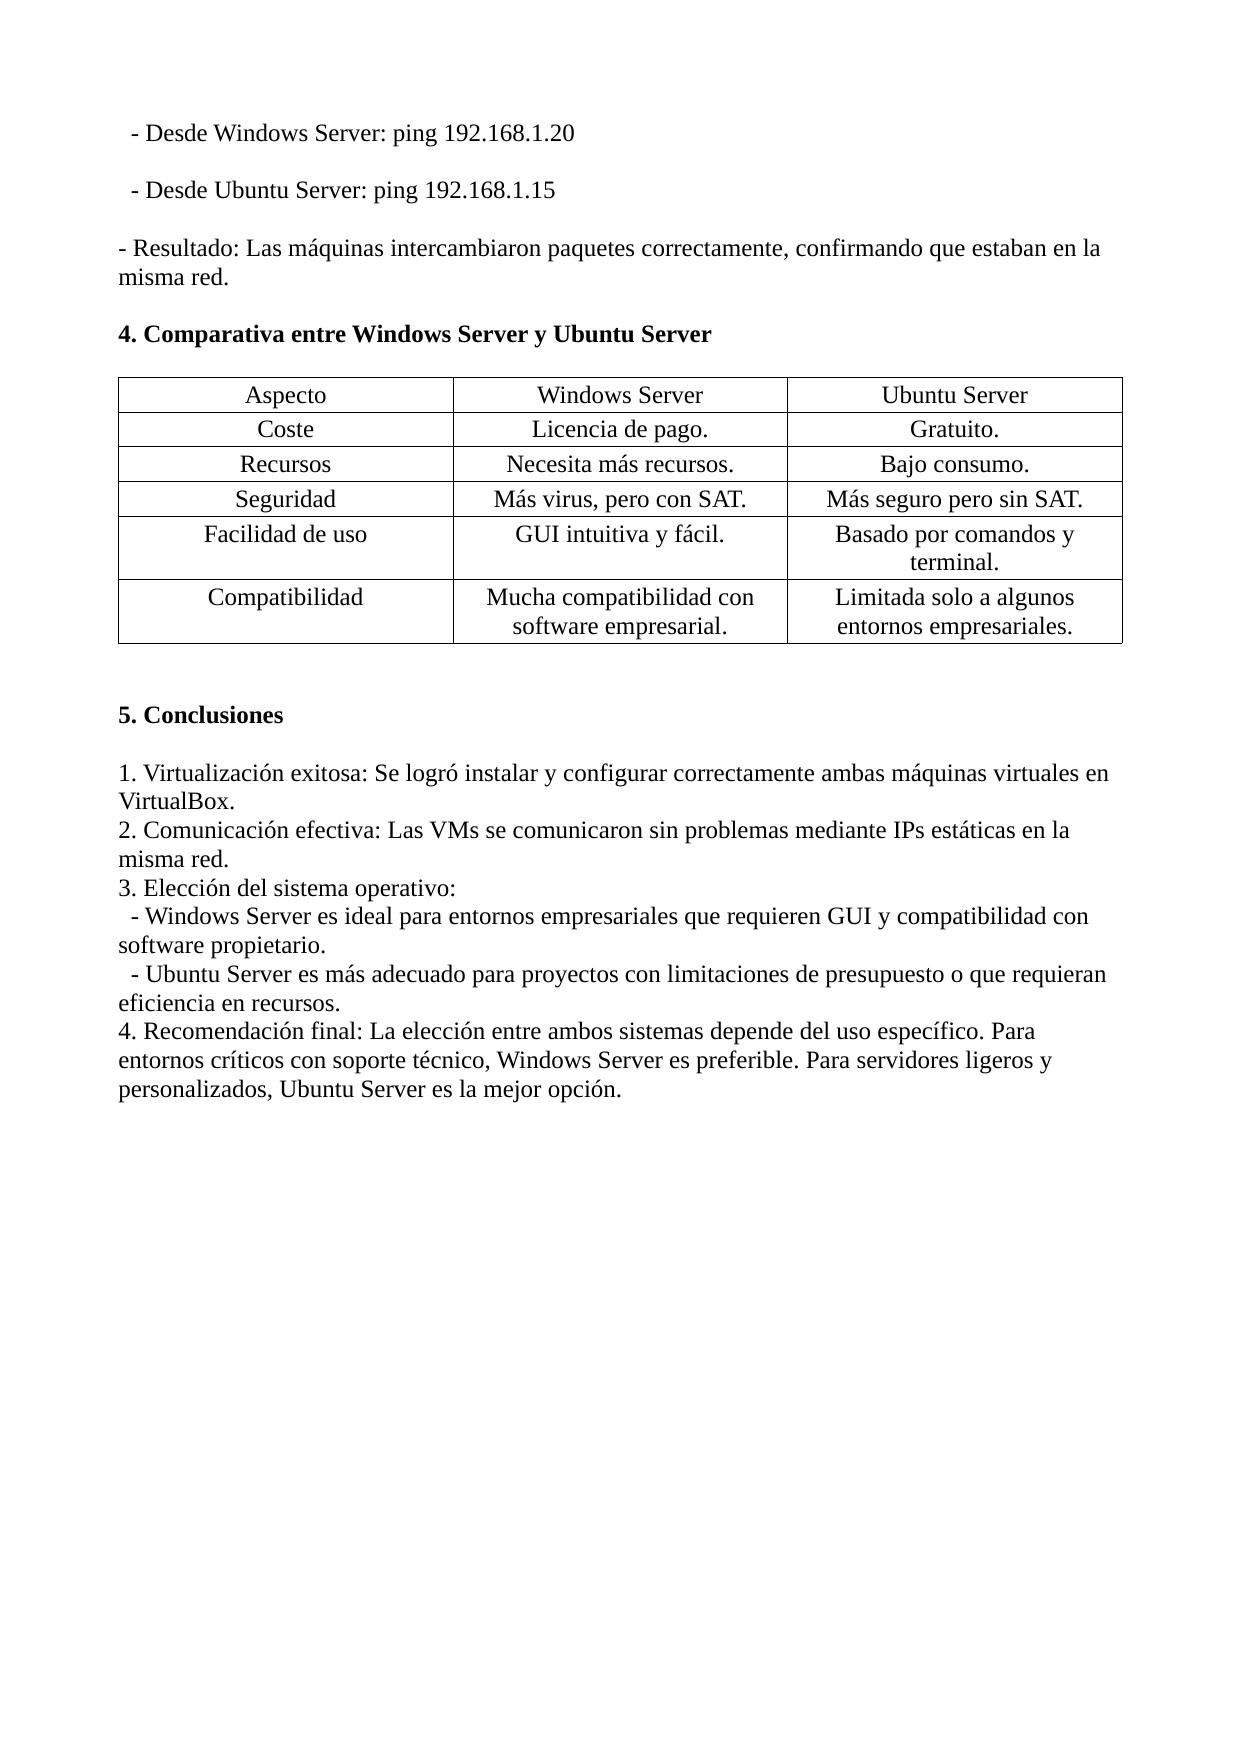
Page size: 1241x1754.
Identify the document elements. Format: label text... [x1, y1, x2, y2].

table_cell Basado por comandos y terminal. [788, 517, 1122, 579]
table_cell Más seguro pero sin SAT. [788, 482, 1122, 516]
table_cell Seguridad [119, 482, 453, 516]
text - Desde Windows Server: ping 192.168.1.20 [118, 118, 1122, 147]
text - Windows Server es ideal para entornos empresariales que requieren GUI y compatibilidad con software propietario. [118, 901, 1122, 959]
text - Desde Ubuntu Server: ping 192.168.1.15 [118, 176, 1122, 204]
text 5. Conclusiones [118, 700, 1122, 729]
table_cell Licencia de pago. [454, 413, 787, 446]
table_cell Necesita más recursos. [454, 447, 787, 481]
table_cell Facilidad de uso [119, 517, 453, 579]
table_cell Limitada solo a algunos entornos empresariales. [788, 580, 1122, 642]
table_cell Coste [119, 413, 453, 446]
text - Ubuntu Server es más adecuado para proyectos con limitaciones de presupuesto o que requieran eficiencia en recursos. [118, 959, 1122, 1016]
text 4. Recomendación final: La elección entre ambos sistemas depende del uso específico. Para entornos críticos con soporte técnico, Windows Server es preferible. Para servidores ligeros y personalizados, Ubuntu Server es la mejor opción. [118, 1016, 1122, 1103]
table_cell Más virus, pero con SAT. [454, 482, 787, 516]
table_cell Mucha compatibilidad con software empresarial. [454, 580, 787, 642]
text 2. Comunicación efectiva: Las VMs se comunicaron sin problemas mediante IPs estáticas en la misma red. [118, 815, 1122, 873]
table_cell Compatibilidad [119, 580, 453, 642]
text 4. Comparativa entre Windows Server y Ubuntu Server [118, 319, 1122, 348]
table_header Windows Server [454, 378, 787, 412]
table_header Ubuntu Server [788, 378, 1122, 412]
text 3. Elección del sistema operativo: [118, 873, 1122, 901]
table_cell Gratuito. [788, 413, 1122, 446]
table_header Aspecto [119, 378, 453, 412]
table_cell GUI intuitiva y fácil. [454, 517, 787, 579]
table_cell Recursos [119, 447, 453, 481]
text 1. Virtualización exitosa: Se logró instalar y configurar correctamente ambas máquinas virtuales en VirtualBox. [118, 758, 1122, 815]
table_cell Bajo consumo. [788, 447, 1122, 481]
text - Resultado: Las máquinas intercambiaron paquetes correctamente, confirmando que estaban en la misma red. [118, 233, 1122, 291]
